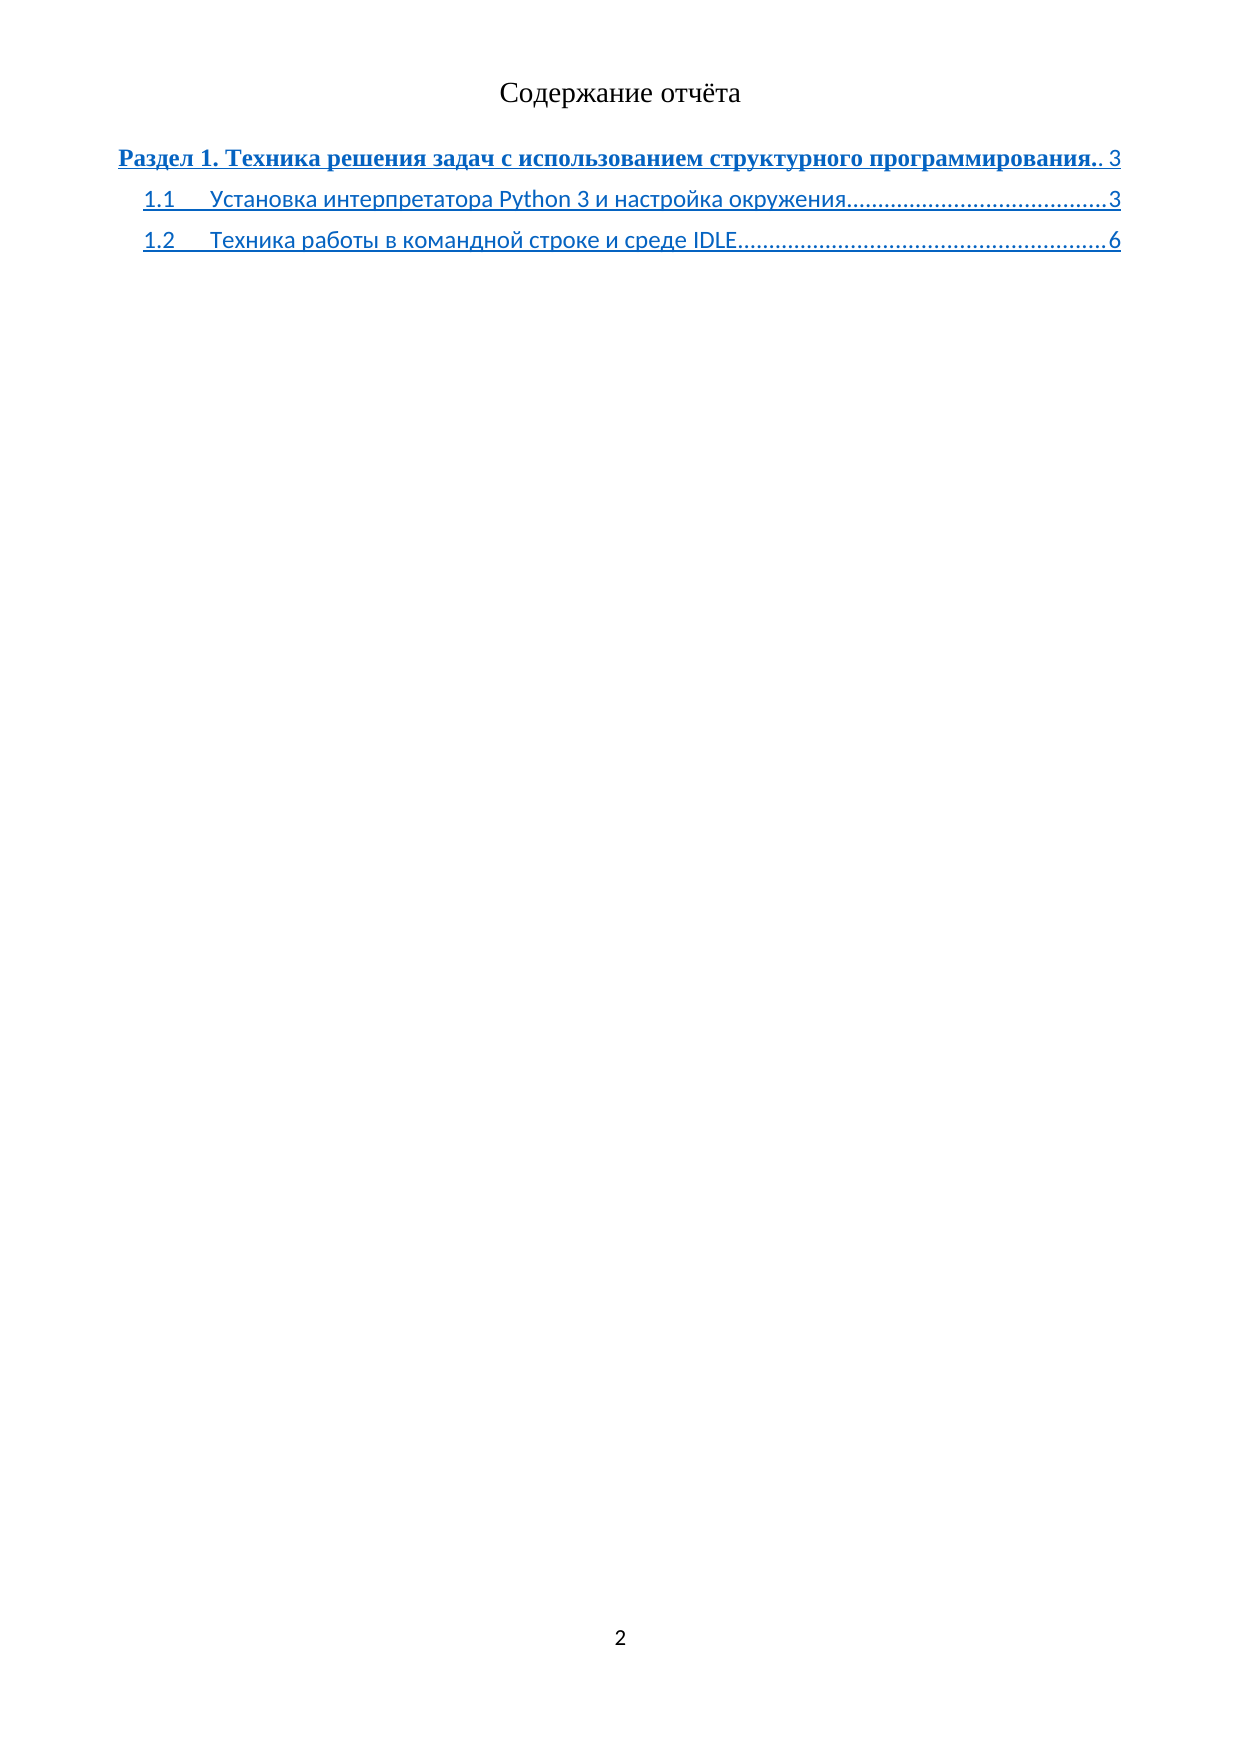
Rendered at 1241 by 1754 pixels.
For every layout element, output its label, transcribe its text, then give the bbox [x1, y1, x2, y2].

text Содержание отчёта [118, 75, 1122, 108]
text 1.2 Техника работы в командной строке и среде IDLE 6 [143, 224, 1122, 254]
text 1.1 Установка интерпретатора Python 3 и настройка окружения 3 [143, 183, 1122, 213]
text Раздел 1. Техника решения задач с использованием структурного программирования. 3 [118, 142, 1122, 173]
